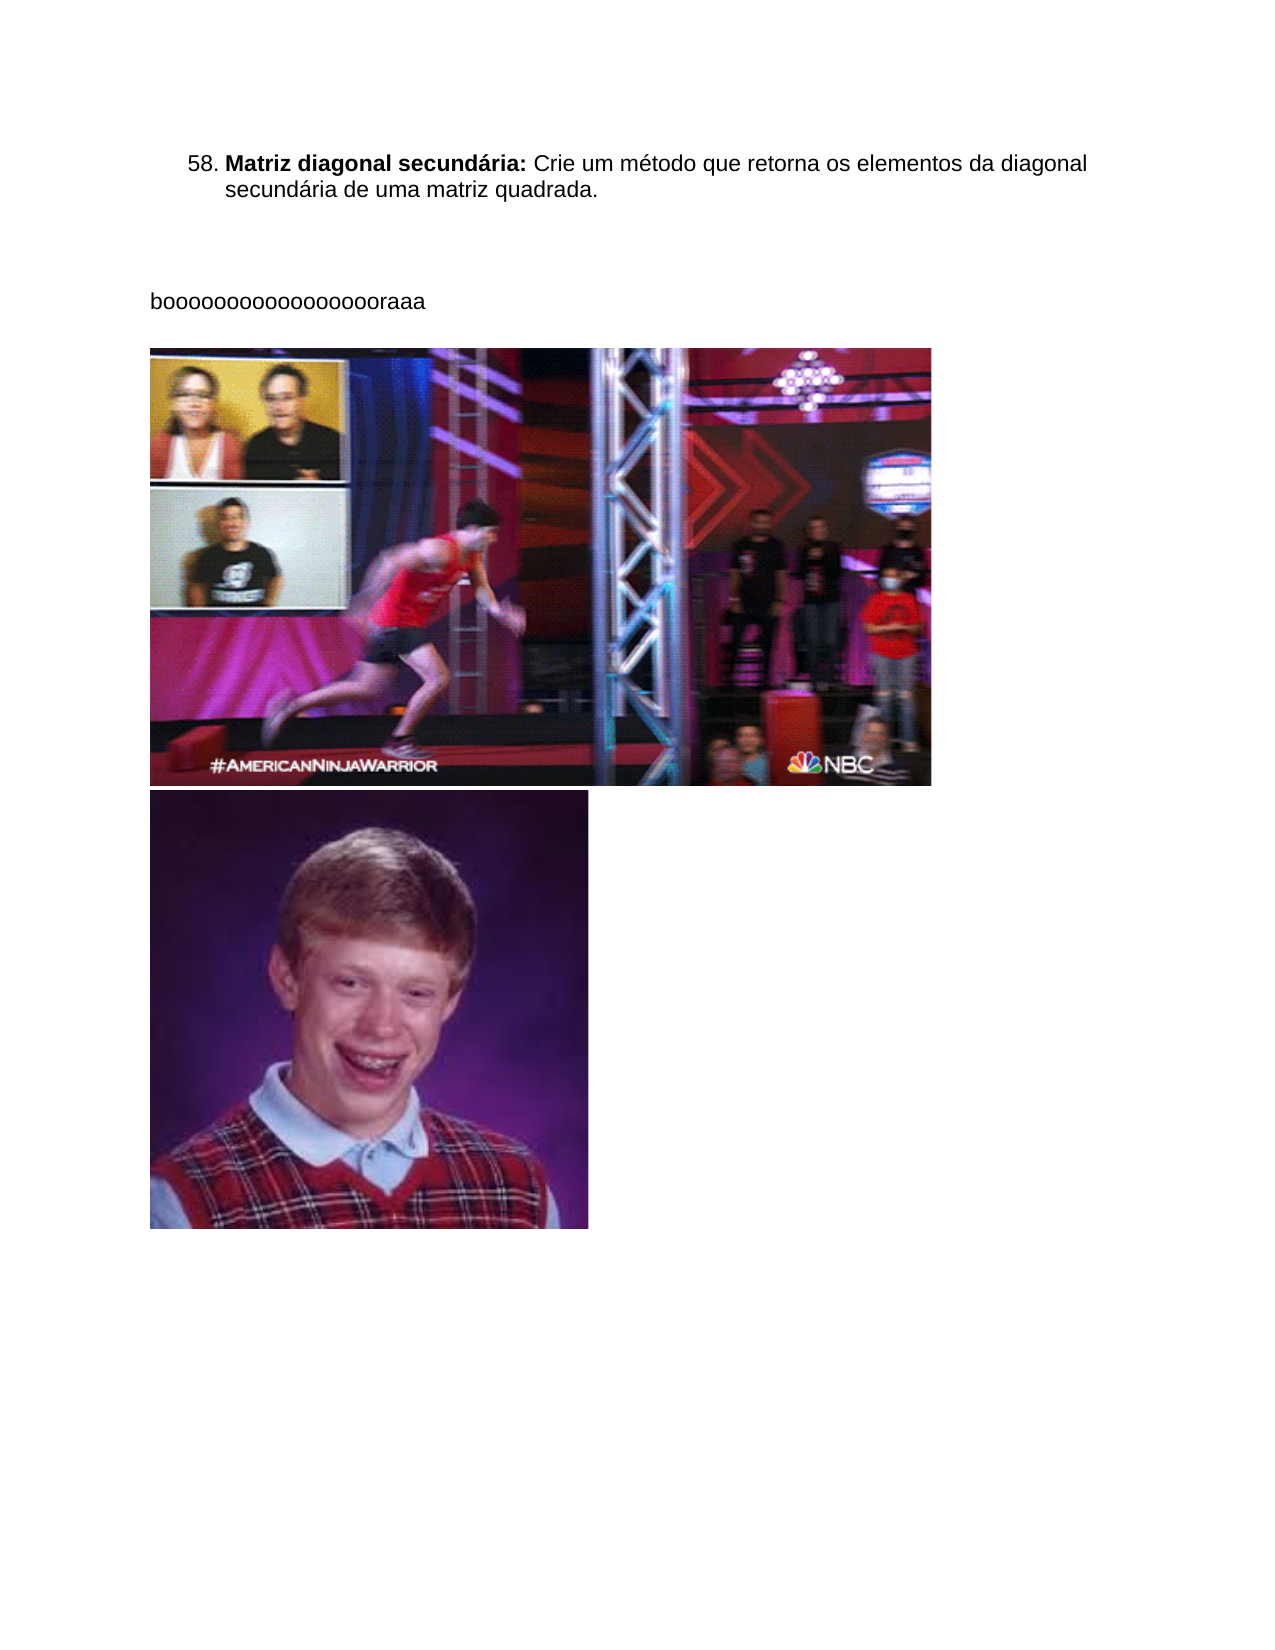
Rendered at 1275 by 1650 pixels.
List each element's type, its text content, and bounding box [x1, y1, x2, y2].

picture [150, 348, 932, 786]
list Matriz diagonal secundária: Crie um método que retorna os elementos da diagonal secundária de uma matriz quadrada. [187, 150, 1125, 203]
text boooooooooooooooooraaa [150, 288, 1125, 314]
picture [150, 790, 589, 1229]
